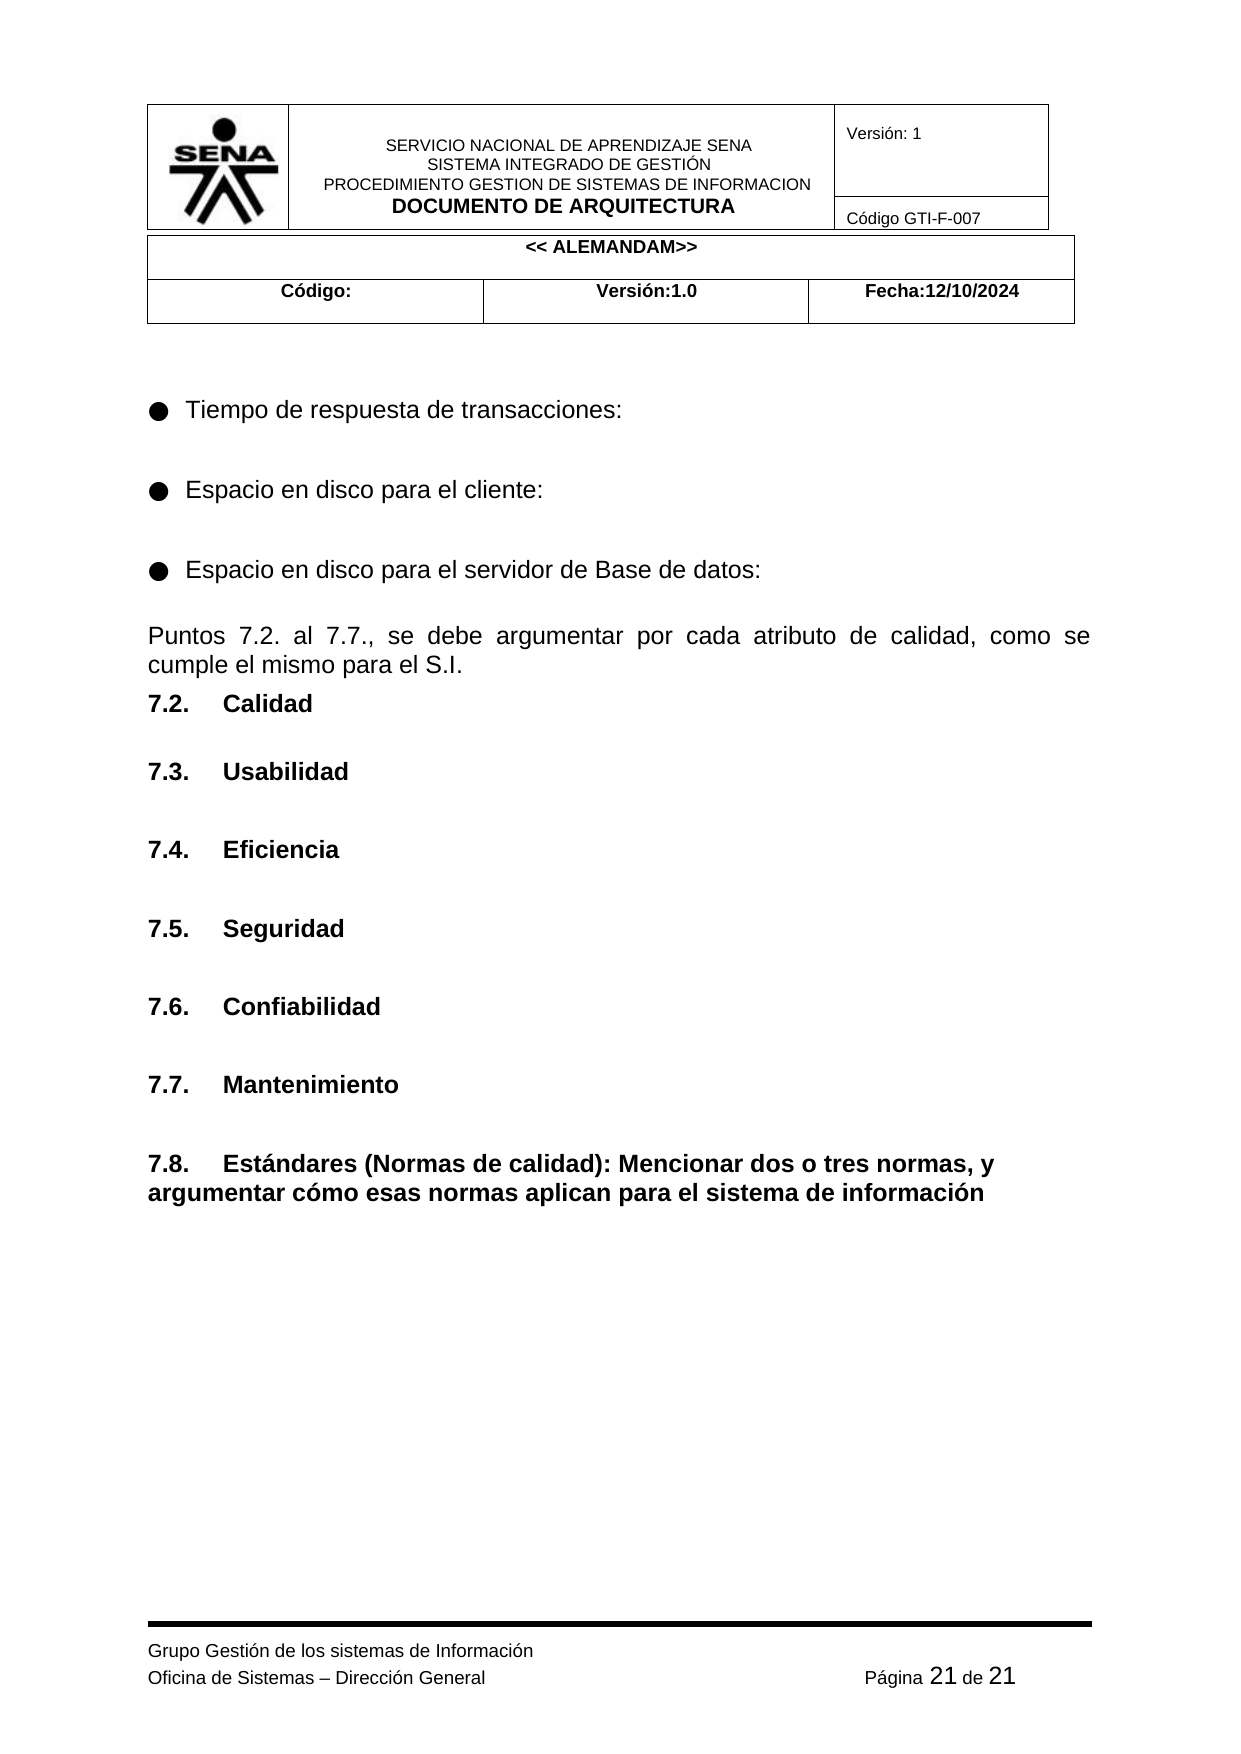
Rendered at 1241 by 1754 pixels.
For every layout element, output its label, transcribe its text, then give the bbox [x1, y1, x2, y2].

subtitle Calidad [148, 689, 1092, 718]
subtitle Eficiencia [148, 836, 1092, 864]
list Tiempo de respuesta de transacciones: [148, 381, 1092, 433]
list Espacio en disco para el servidor de Base de datos: [148, 541, 1092, 593]
subtitle Seguridad [148, 914, 1092, 943]
text Puntos 7.2. al 7.7., se debe argumentar por cada atributo de calidad, como se cumple el mismo para el S.I. [148, 621, 1092, 679]
subtitle Estándares (Normas de calidad): Mencionar dos o tres normas, y argumentar cómo esas normas aplican para el sistema de información [148, 1149, 1092, 1206]
list Espacio en disco para el cliente: [148, 461, 1092, 513]
subtitle Usabilidad [148, 757, 1092, 786]
subtitle Mantenimiento [148, 1071, 1092, 1099]
subtitle Confiabilidad [148, 992, 1092, 1021]
picture [167, 114, 281, 229]
